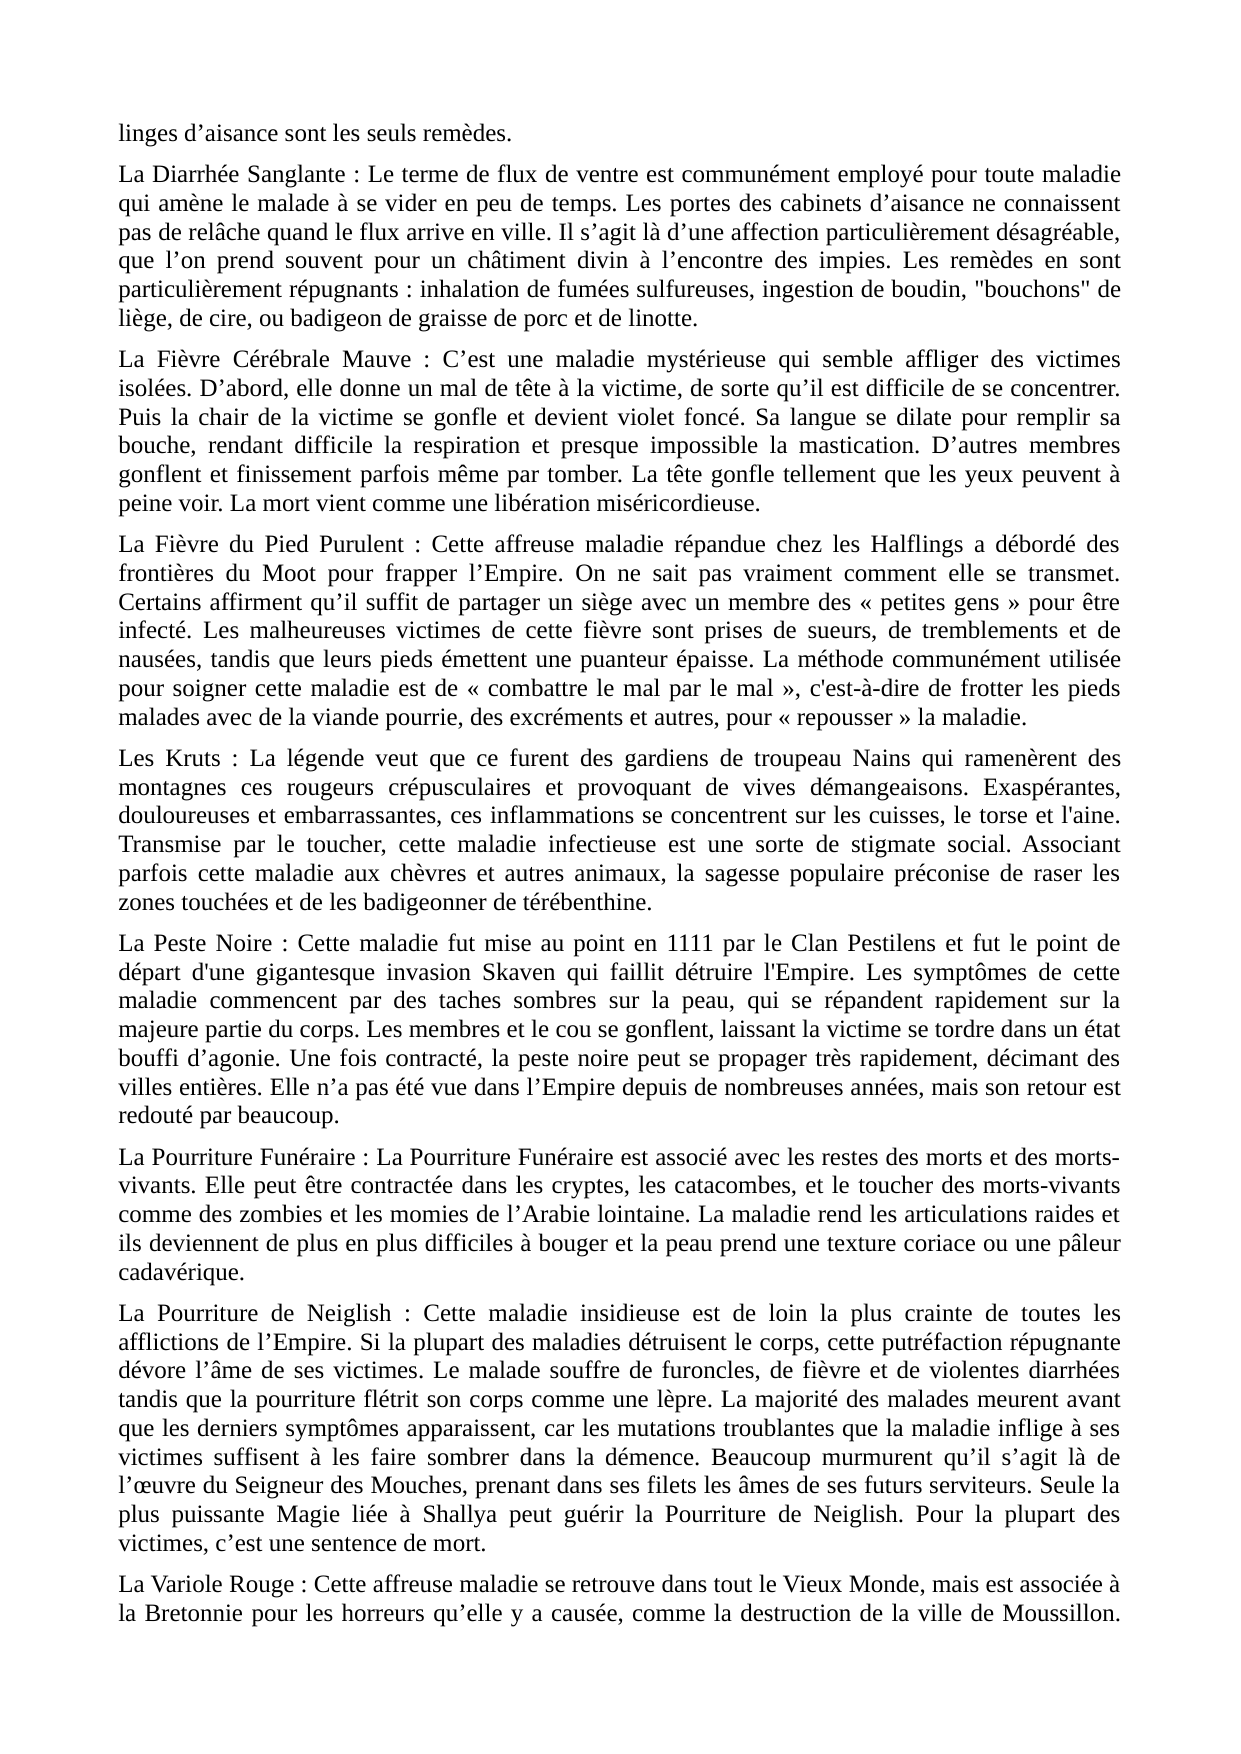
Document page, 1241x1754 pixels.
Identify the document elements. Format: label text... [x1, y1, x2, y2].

text La Pourriture Funéraire : La Pourriture Funéraire est associé avec les restes des morts et des morts-vivants. Elle peut être contractée dans les cryptes, les catacombes, et le toucher des morts-vivants comme des zombies et les momies de l’Arabie lointaine. La maladie rend les articulations raides et ils deviennent de plus en plus difficiles à bouger et la peau prend une texture coriace ou une pâleur cadavérique. [118, 1142, 1122, 1286]
text La Diarrhée Sanglante : Le terme de flux de ventre est communément employé pour toute maladie qui amène le malade à se vider en peu de temps. Les portes des cabinets d’aisance ne connaissent pas de relâche quand le flux arrive en ville. Il s’agit là d’une affection particulièrement désagréable, que l’on prend souvent pour un châtiment divin à l’encontre des impies. Les remèdes en sont particulièrement répugnants : inhalation de fumées sulfureuses, ingestion de boudin, "bouchons" de liège, de cire, ou badigeon de graisse de porc et de linotte. [118, 159, 1122, 332]
text La Peste Noire : Cette maladie fut mise au point en 1111 par le Clan Pestilens et fut le point de départ d'une gigantesque invasion Skaven qui faillit détruire l'Empire. Les symptômes de cette maladie commencent par des taches sombres sur la peau, qui se répandent rapidement sur la majeure partie du corps. Les membres et le cou se gonflent, laissant la victime se tordre dans un état bouffi d’agonie. Une fois contracté, la peste noire peut se propager très rapidement, décimant des villes entières. Elle n’a pas été vue dans l’Empire depuis de nombreuses années, mais son retour est redouté par beaucoup. [118, 928, 1122, 1129]
text La Fièvre du Pied Purulent : Cette affreuse maladie répandue chez les Halflings a débordé des frontières du Moot pour frapper l’Empire. On ne sait pas vraiment comment elle se transmet. Certains affirment qu’il suffit de partager un siège avec un membre des « petites gens » pour être infecté. Les malheureuses victimes de cette fièvre sont prises de sueurs, de tremblements et de nausées, tandis que leurs pieds émettent une puanteur épaisse. La méthode communément utilisée pour soigner cette maladie est de « combattre le mal par le mal », c'est-à-dire de frotter les pieds malades avec de la viande pourrie, des excréments et autres, pour « repousser » la maladie. [118, 529, 1122, 731]
text linges d’aisance sont les seuls remèdes. [118, 118, 1122, 147]
text La Pourriture de Neiglish : Cette maladie insidieuse est de loin la plus crainte de toutes les afflictions de l’Empire. Si la plupart des maladies détruisent le corps, cette putréfaction répugnante dévore l’âme de ses victimes. Le malade souffre de furoncles, de fièvre et de violentes diarrhées tandis que la pourriture flétrit son corps comme une lèpre. La majorité des malades meurent avant que les derniers symptômes apparaissent, car les mutations troublantes que la maladie inflige à ses victimes suffisent à les faire sombrer dans la démence. Beaucoup murmurent qu’il s’agit là de l’œuvre du Seigneur des Mouches, prenant dans ses filets les âmes de ses futurs serviteurs. Seule la plus puissante Magie liée à Shallya peut guérir la Pourriture de Neiglish. Pour la plupart des victimes, c’est une sentence de mort. [118, 1298, 1122, 1557]
text Les Kruts : La légende veut que ce furent des gardiens de troupeau Nains qui ramenèrent des montagnes ces rougeurs crépusculaires et provoquant de vives démangeaisons. Exaspérantes, douloureuses et embarrassantes, ces inflammations se concentrent sur les cuisses, le torse et l'aine. Transmise par le toucher, cette maladie infectieuse est une sorte de stigmate social. Associant parfois cette maladie aux chèvres et autres animaux, la sagesse populaire préconise de raser les zones touchées et de les badigeonner de térébenthine. [118, 743, 1122, 916]
text La Variole Rouge : Cette affreuse maladie se retrouve dans tout le Vieux Monde, mais est associée à la Bretonnie pour les horreurs qu’elle y a causée, comme la destruction de la ville de Moussillon. [118, 1569, 1122, 1627]
text La Fièvre Cérébrale Mauve : C’est une maladie mystérieuse qui semble affliger des victimes isolées. D’abord, elle donne un mal de tête à la victime, de sorte qu’il est difficile de se concentrer. Puis la chair de la victime se gonfle et devient violet foncé. Sa langue se dilate pour remplir sa bouche, rendant difficile la respiration et presque impossible la mastication. D’autres membres gonflent et finissement parfois même par tomber. La tête gonfle tellement que les yeux peuvent à peine voir. La mort vient comme une libération miséricordieuse. [118, 344, 1122, 517]
